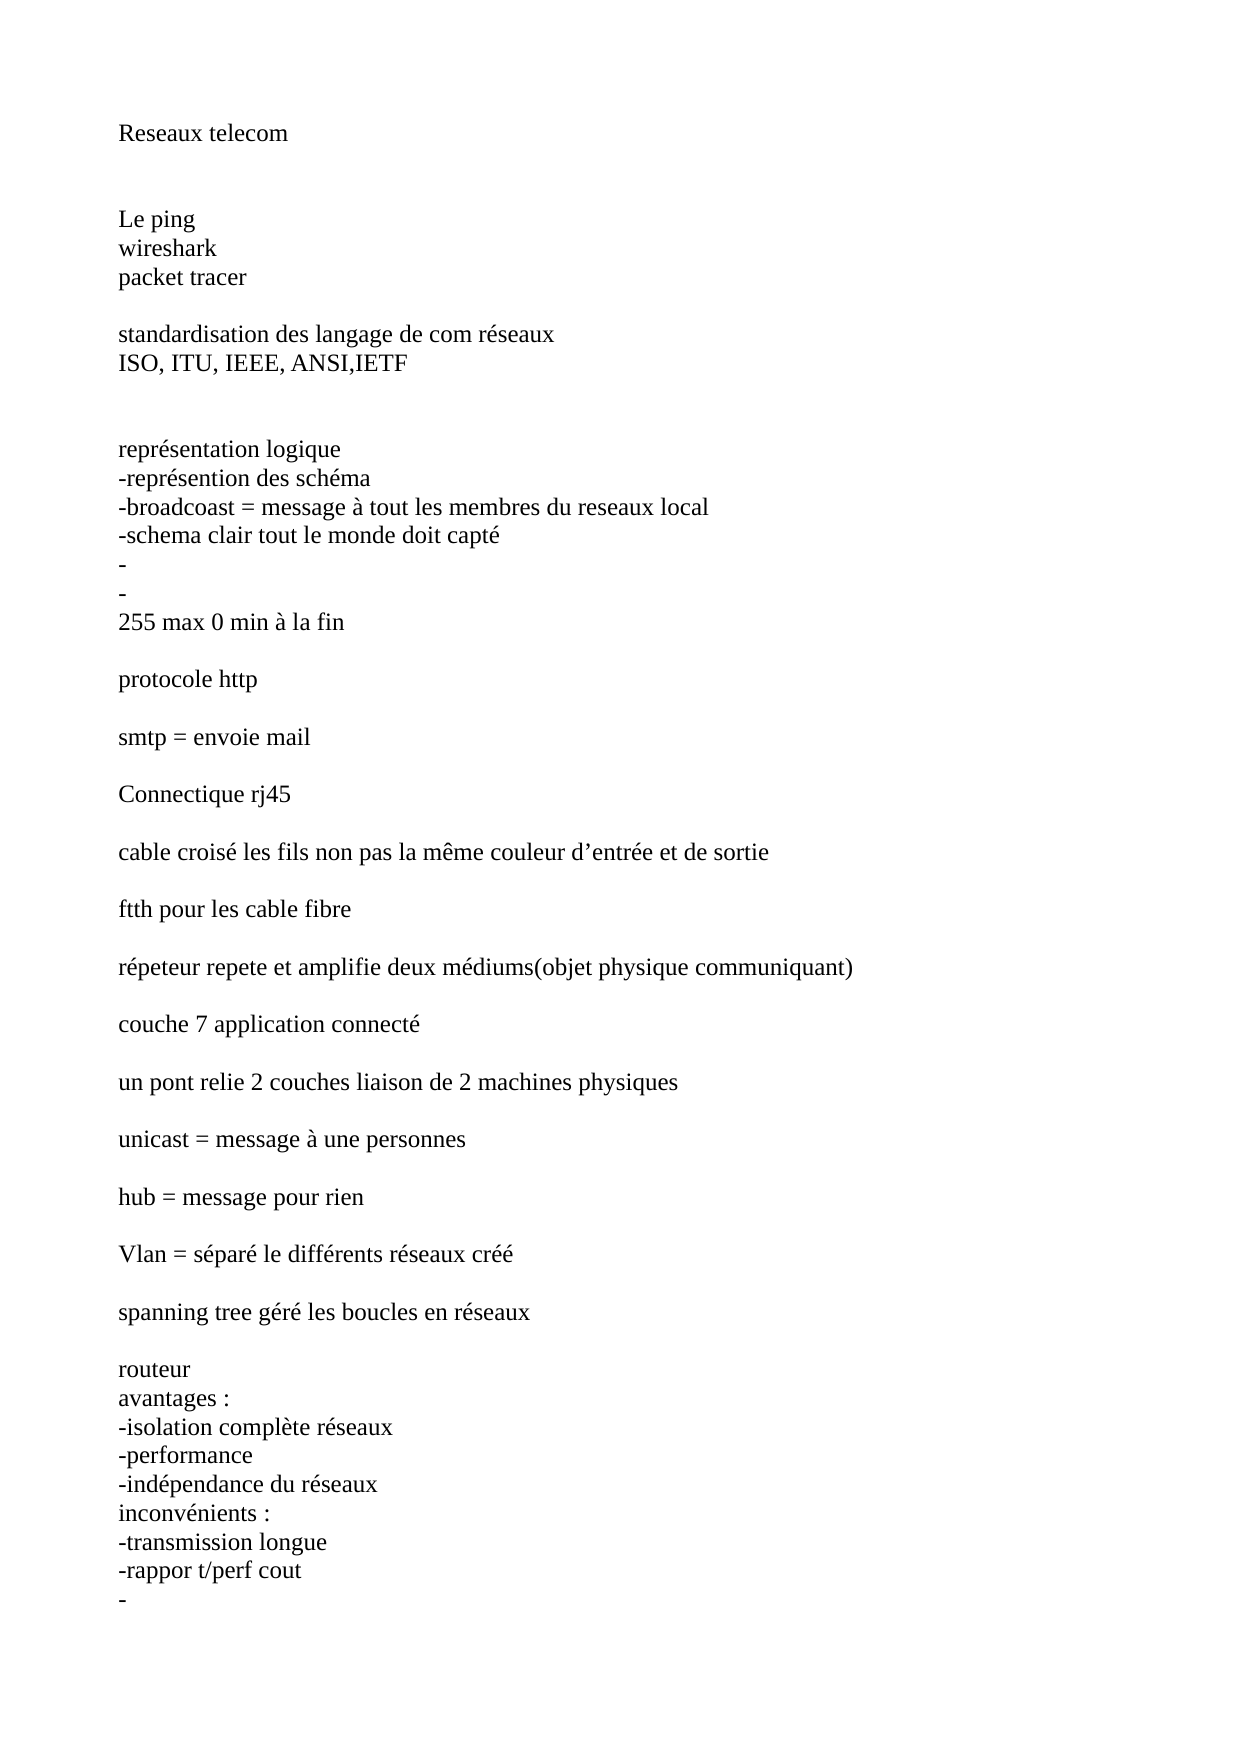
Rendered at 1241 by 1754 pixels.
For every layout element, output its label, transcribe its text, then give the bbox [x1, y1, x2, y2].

text -schema clair tout le monde doit capté [118, 521, 1122, 549]
text - [118, 578, 1122, 607]
text -isolation complète réseaux [118, 1412, 1122, 1441]
text 255 max 0 min à la fin [118, 607, 1122, 636]
text cable croisé les fils non pas la même couleur d’entrée et de sortie [118, 837, 1122, 866]
text un pont relie 2 couches liaison de 2 machines physiques [118, 1067, 1122, 1096]
text Reseaux telecom [118, 118, 1122, 147]
text protocole http [118, 664, 1122, 693]
text -rappor t/perf cout [118, 1556, 1122, 1584]
text couche 7 application connecté [118, 1009, 1122, 1038]
text - [118, 549, 1122, 578]
text standardisation des langage de com réseaux [118, 319, 1122, 348]
text packet tracer [118, 262, 1122, 291]
text - [118, 1584, 1122, 1613]
text -indépendance du réseaux [118, 1469, 1122, 1498]
text unicast = message à une personnes [118, 1124, 1122, 1153]
text smtp = envoie mail [118, 722, 1122, 751]
text ftth pour les cable fibre [118, 894, 1122, 923]
text répeteur repete et amplifie deux médiums(objet physique communiquant) [118, 952, 1122, 981]
text représentation logique [118, 434, 1122, 463]
text ISO, ITU, IEEE, ANSI,IETF [118, 348, 1122, 377]
text -broadcoast = message à tout les membres du reseaux local [118, 492, 1122, 521]
text -transmission longue [118, 1527, 1122, 1556]
text -performance [118, 1441, 1122, 1469]
text avantages : [118, 1383, 1122, 1412]
text routeur [118, 1354, 1122, 1383]
text Connectique rj45 [118, 779, 1122, 808]
text Vlan = séparé le différents réseaux créé [118, 1239, 1122, 1268]
text Le ping [118, 204, 1122, 233]
text spanning tree géré les boucles en réseaux [118, 1297, 1122, 1326]
text hub = message pour rien [118, 1182, 1122, 1211]
text -représention des schéma [118, 463, 1122, 492]
text wireshark [118, 233, 1122, 262]
text inconvénients : [118, 1498, 1122, 1527]
